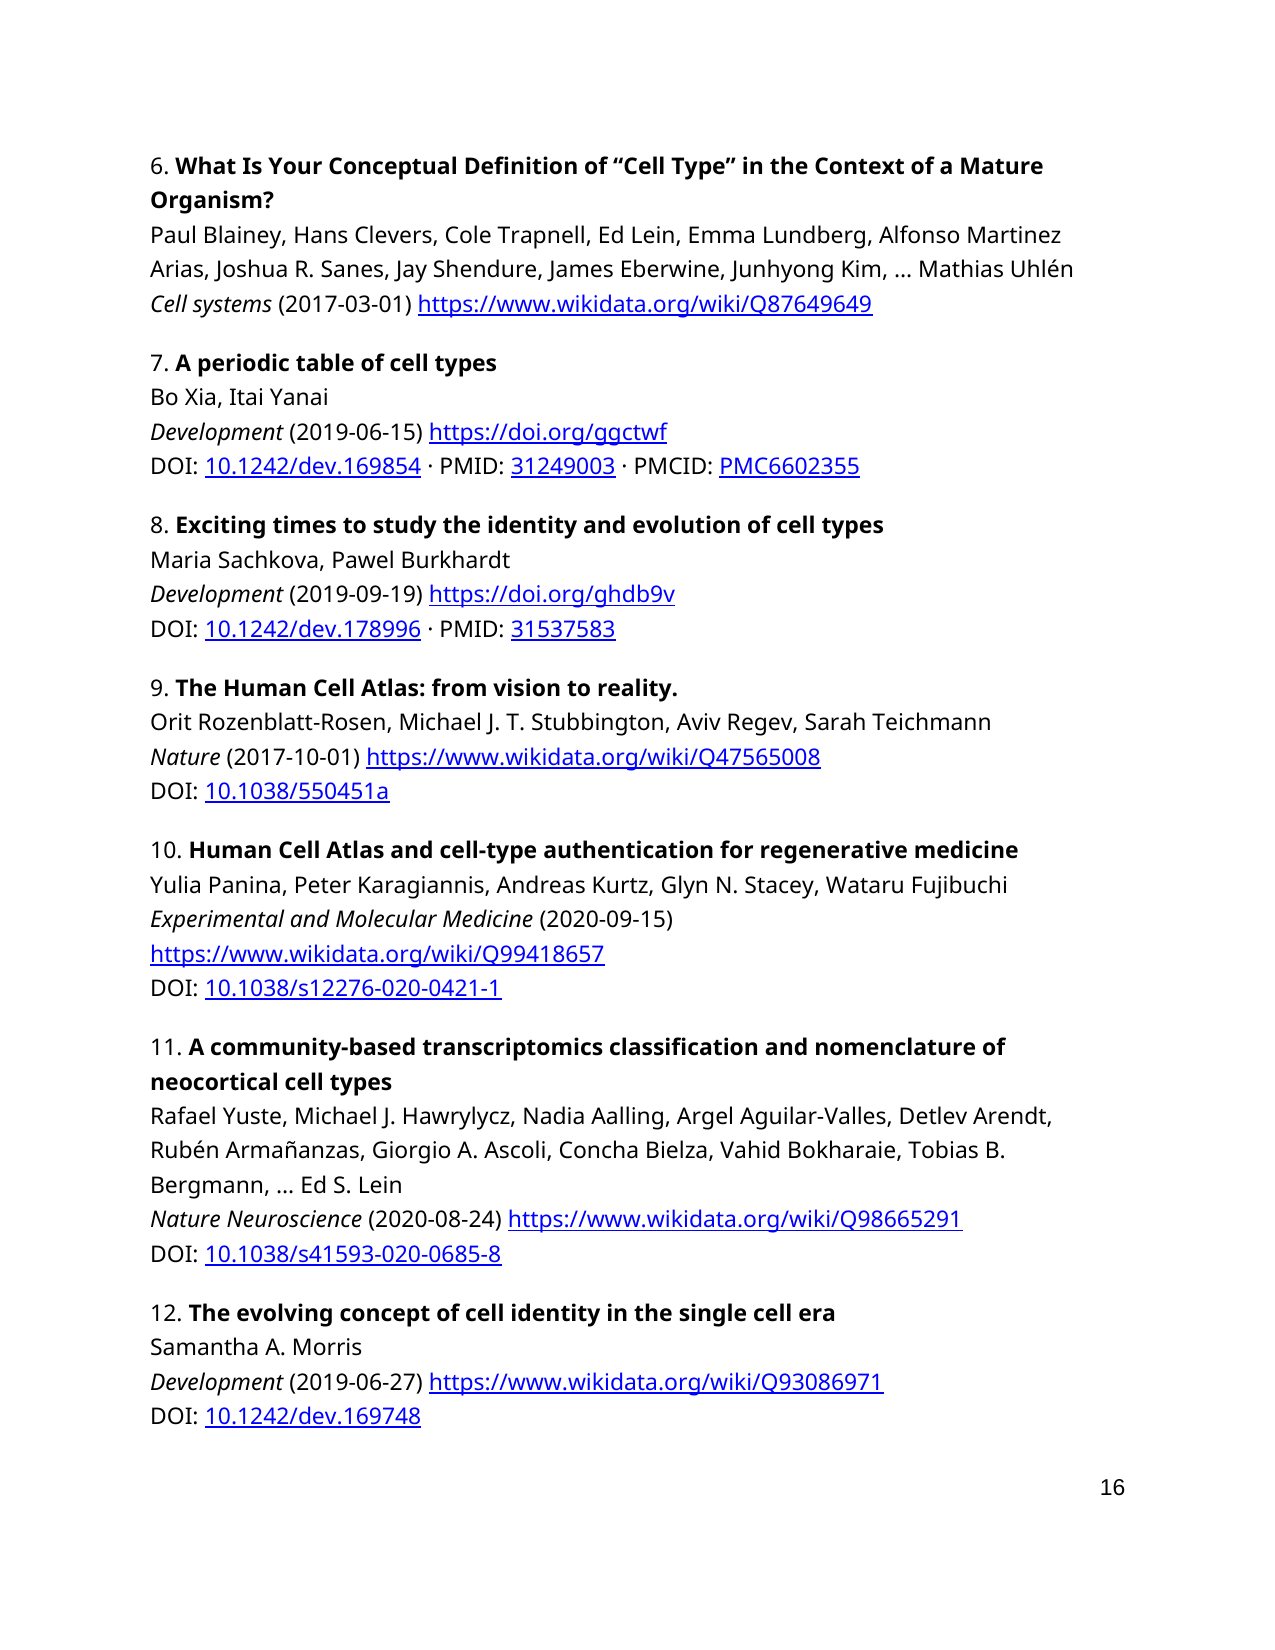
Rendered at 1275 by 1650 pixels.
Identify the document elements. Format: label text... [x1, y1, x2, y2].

text 10. Human Cell Atlas and cell-type authentication for regenerative medicine Yulia Panina, Peter Karagiannis, Andreas Kurtz, Glyn N. Stacey, Wataru Fujibuchi Experimental and Molecular Medicine (2020-09-15) https://www.wikidata.org/wiki/Q99418657 DOI: 10.1038/s12276-020-0421-1 [150, 834, 1125, 1003]
text 6. What Is Your Conceptual Definition of “Cell Type” in the Context of a Mature Organism? Paul Blainey, Hans Clevers, Cole Trapnell, Ed Lein, Emma Lundberg, Alfonso Martinez Arias, Joshua R. Sanes, Jay Shendure, James Eberwine, Junhyong Kim, … Mathias Uhlén Cell systems (2017-03-01) https://www.wikidata.org/wiki/Q87649649 [150, 150, 1125, 319]
text 11. A community-based transcriptomics classification and nomenclature of neocortical cell types Rafael Yuste, Michael J. Hawrylycz, Nadia Aalling, Argel Aguilar-Valles, Detlev Arendt, Rubén Armañanzas, Giorgio A. Ascoli, Concha Bielza, Vahid Bokharaie, Tobias B. Bergmann, … Ed S. Lein Nature Neuroscience (2020-08-24) https://www.wikidata.org/wiki/Q98665291 DOI: 10.1038/s41593-020-0685-8 [150, 1031, 1125, 1269]
text 8. Exciting times to study the identity and evolution of cell types Maria Sachkova, Pawel Burkhardt Development (2019-09-19) https://doi.org/ghdb9v DOI: 10.1242/dev.178996 · PMID: 31537583 [150, 509, 1125, 644]
text 12. The evolving concept of cell identity in the single cell era Samantha A. Morris Development (2019-06-27) https://www.wikidata.org/wiki/Q93086971 DOI: 10.1242/dev.169748 [150, 1297, 1125, 1431]
text 7. A periodic table of cell types Bo Xia, Itai Yanai Development (2019-06-15) https://doi.org/ggctwf DOI: 10.1242/dev.169854 · PMID: 31249003 · PMCID: PMC6602355 [150, 347, 1125, 481]
text 9. The Human Cell Atlas: from vision to reality. Orit Rozenblatt-Rosen, Michael J. T. Stubbington, Aviv Regev, Sarah Teichmann Nature (2017-10-01) https://www.wikidata.org/wiki/Q47565008 DOI: 10.1038/550451a [150, 672, 1125, 806]
